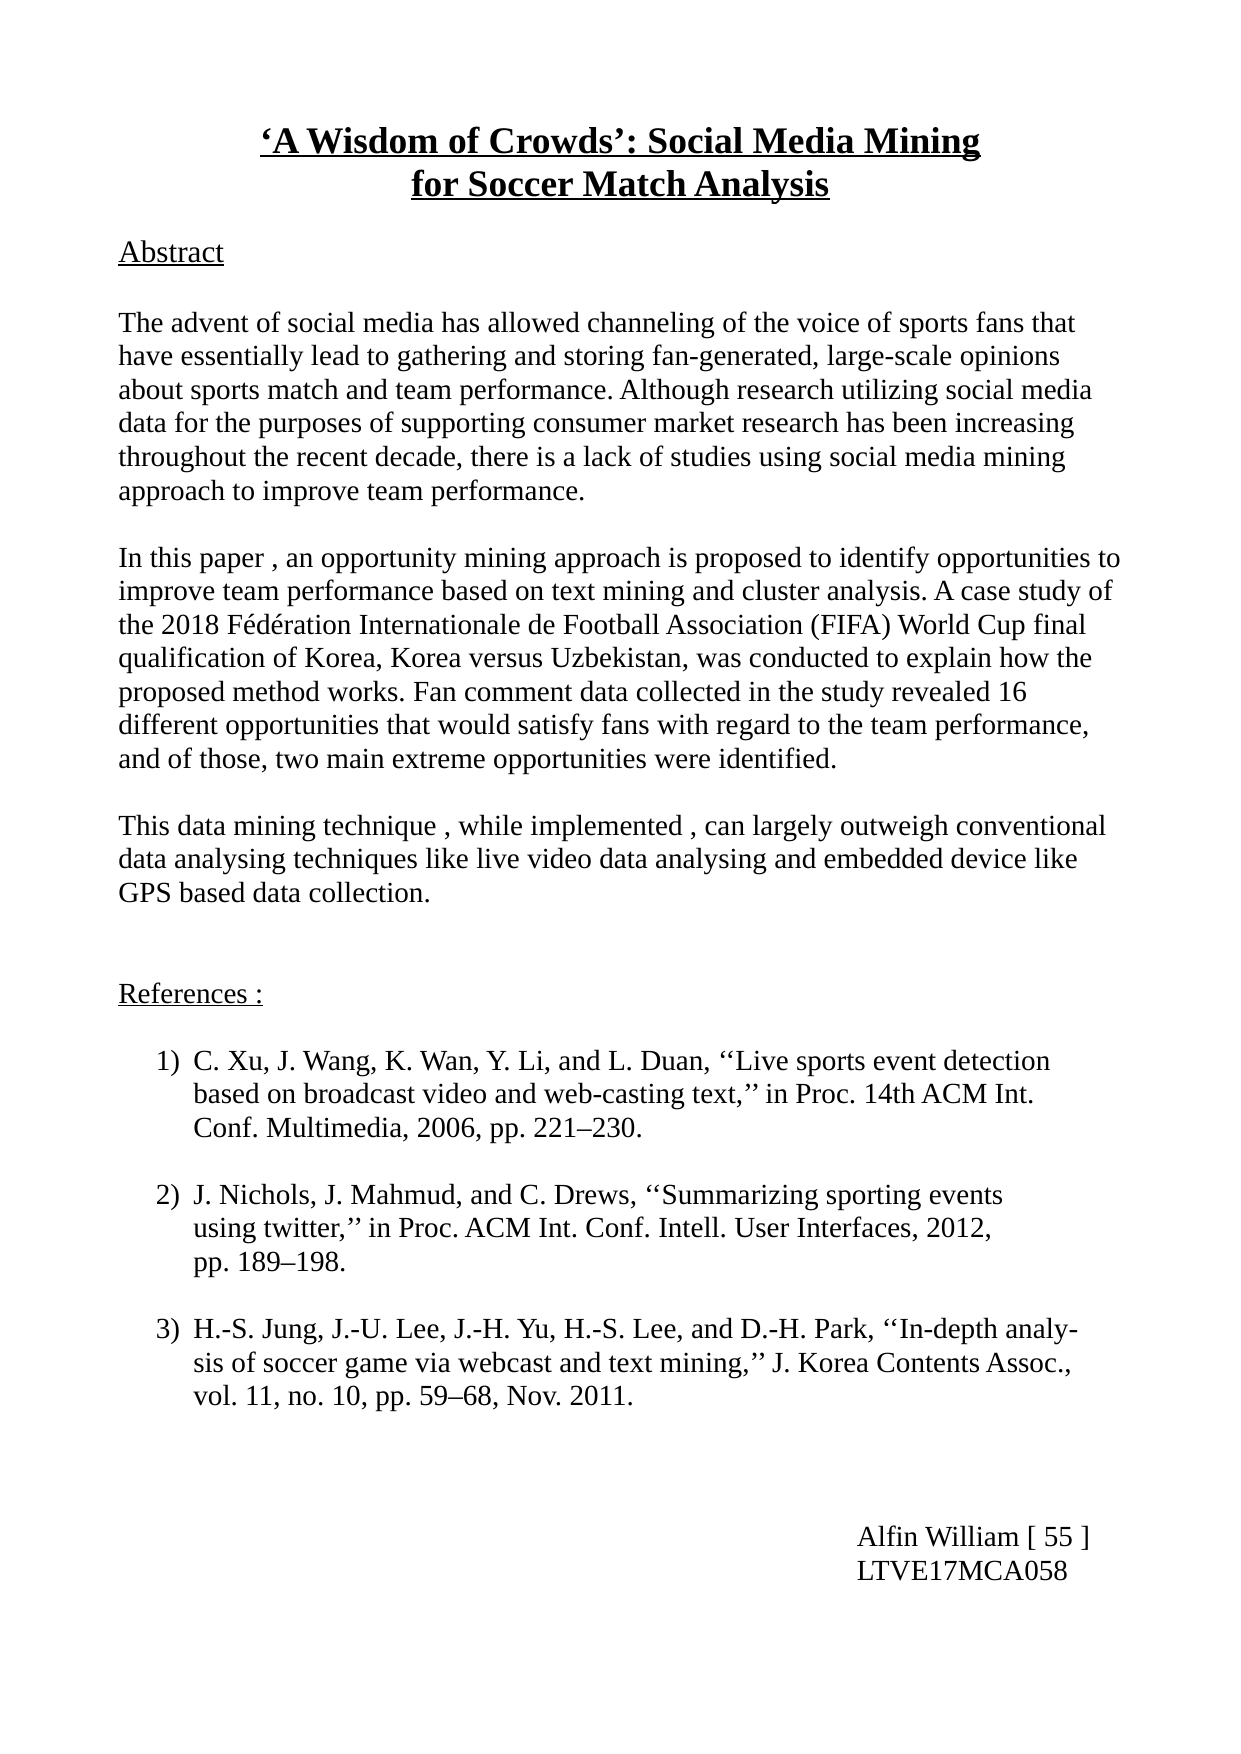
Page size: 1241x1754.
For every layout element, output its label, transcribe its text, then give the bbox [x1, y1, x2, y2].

text This data mining technique , while implemented , can largely outweigh conventional data analysing techniques like live video data analysing and embedded device like GPS based data collection. [118, 808, 1122, 909]
list Conf. Multimedia, 2006, pp. 221–230. [156, 1110, 1122, 1143]
text LTVE17MCA058 [118, 1553, 1122, 1587]
list J. Nichols, J. Mahmud, and C. Drews, ‘‘Summarizing sporting events [156, 1177, 1122, 1211]
text References : [118, 976, 1122, 1009]
text The advent of social media has allowed channeling of the voice of sports fans that have essentially lead to gathering and storing fan-generated, large-scale opinions about sports match and team performance. Although research utilizing social media data for the purposes of supporting consumer market research has been increasing throughout the recent decade, there is a lack of studies using social media mining approach to improve team performance. [118, 305, 1122, 506]
list C. Xu, J. Wang, K. Wan, Y. Li, and L. Duan, ‘‘Live sports event detection [156, 1043, 1122, 1076]
list pp. 189–198. [156, 1244, 1122, 1278]
text for Soccer Match Analysis [118, 161, 1122, 204]
list H.-S. Jung, J.-U. Lee, J.-H. Yu, H.-S. Lee, and D.-H. Park, ‘‘In-depth analy- [156, 1311, 1122, 1345]
list based on broadcast video and web-casting text,’’ in Proc. 14th ACM Int. [156, 1076, 1122, 1110]
list sis of soccer game via webcast and text mining,’’ J. Korea Contents Assoc., [156, 1345, 1122, 1378]
text In this paper , an opportunity mining approach is proposed to identify opportunities to improve team performance based on text mining and cluster analysis. A case study of the 2018 Fédération Internationale de Football Association (FIFA) World Cup final qualification of Korea, Korea versus Uzbekistan, was conducted to explain how the proposed method works. Fan comment data collected in the study revealed 16 different opportunities that would satisfy fans with regard to the team performance, and of those, two main extreme opportunities were identified. [118, 540, 1122, 774]
text ‘A Wisdom of Crowds’: Social Media Mining [118, 118, 1122, 161]
list vol. 11, no. 10, pp. 59–68, Nov. 2011. [156, 1378, 1122, 1412]
text Alfin William [ 55 ] [118, 1517, 1122, 1553]
list using twitter,’’ in Proc. ACM Int. Conf. Intell. User Interfaces, 2012, [156, 1211, 1122, 1244]
text Abstract [118, 233, 1122, 269]
